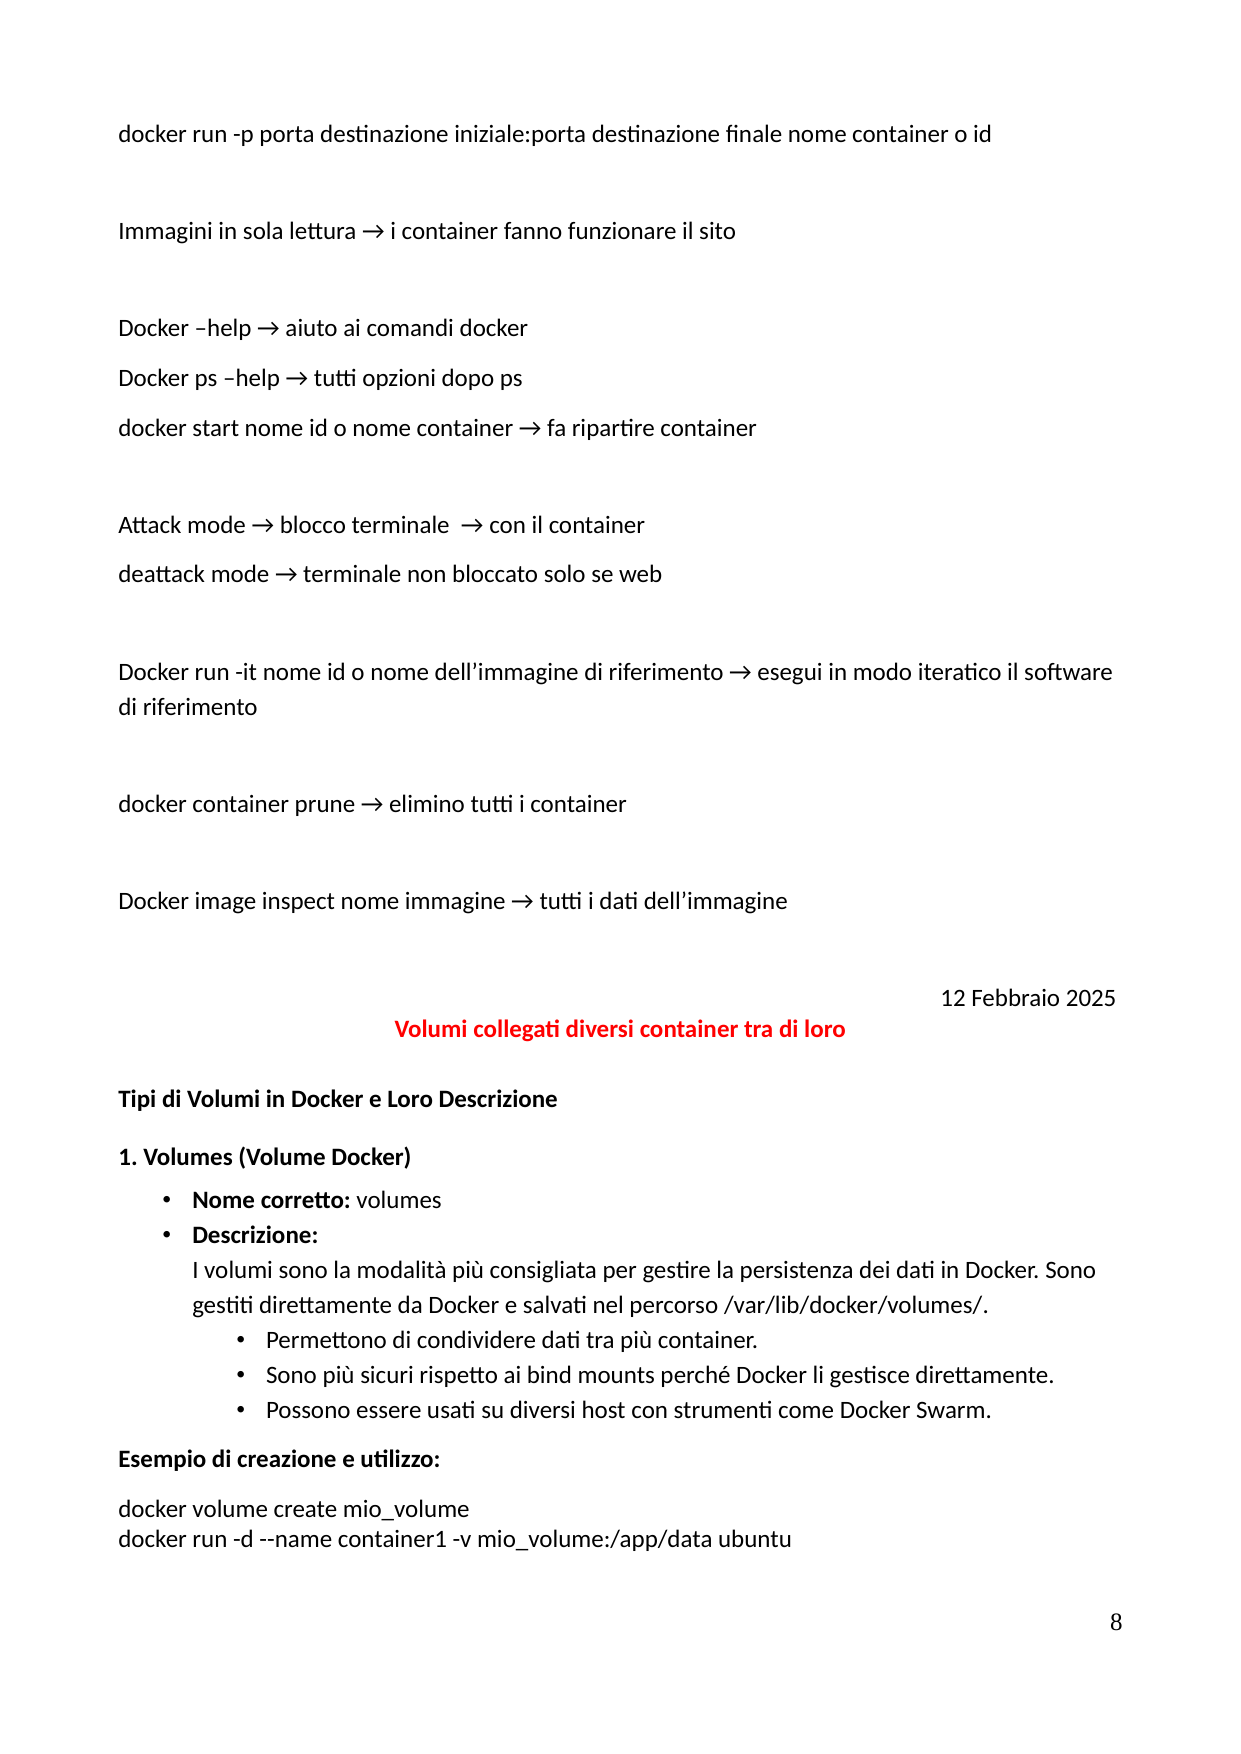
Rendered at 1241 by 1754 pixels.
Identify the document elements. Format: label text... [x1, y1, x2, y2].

text docker volume create mio_volume [118, 1493, 1122, 1523]
text docker run -p porta destinazione iniziale:porta destinazione finale nome container o id [118, 118, 1122, 149]
list Permettono di condividere dati tra più container. [236, 1324, 1122, 1354]
text Docker –help → aiuto ai comandi docker [118, 312, 1122, 343]
text 12 Febbraio 2025 [118, 982, 1122, 1013]
text docker run -d --name container1 -v mio_volume:/app/data ubuntu [118, 1523, 1122, 1554]
text Volumi collegati diversi container tra di loro [118, 1013, 1122, 1043]
text docker start nome id o nome container → fa ripartire container [118, 412, 1122, 442]
text Docker run -it nome id o nome dell’immagine di riferimento → esegui in modo iteratico il software di riferimento [118, 656, 1122, 721]
list Descrizione: I volumi sono la modalità più consigliata per gestire la persistenza dei dati in Docker. Sono gestiti direttamente da Docker e salvati nel percorso /var/lib/docker/volumes/. [162, 1219, 1122, 1319]
text docker container prune → elimino tutti i container [118, 788, 1122, 818]
list Possono essere usati su diversi host con strumenti come Docker Swarm. [236, 1394, 1122, 1424]
text deattack mode → terminale non bloccato solo se web [118, 558, 1122, 589]
list Nome corretto: volumes [162, 1184, 1122, 1214]
text Docker image inspect nome immagine → tutti i dati dell’immagine [118, 885, 1122, 916]
subtitle Tipi di Volumi in Docker e Loro Descrizione [118, 1083, 1122, 1114]
list Sono più sicuri rispetto ai bind mounts perché Docker li gestisce direttamente. [236, 1359, 1122, 1389]
text Docker ps –help → tutti opzioni dopo ps [118, 362, 1122, 393]
text Immagini in sola lettura → i container fanno funzionare il sito [118, 215, 1122, 246]
text Attack mode → blocco terminale → con il container [118, 509, 1122, 539]
subtitle 1. Volumes (Volume Docker) [118, 1141, 1122, 1171]
text Esempio di creazione e utilizzo: [118, 1443, 1122, 1474]
